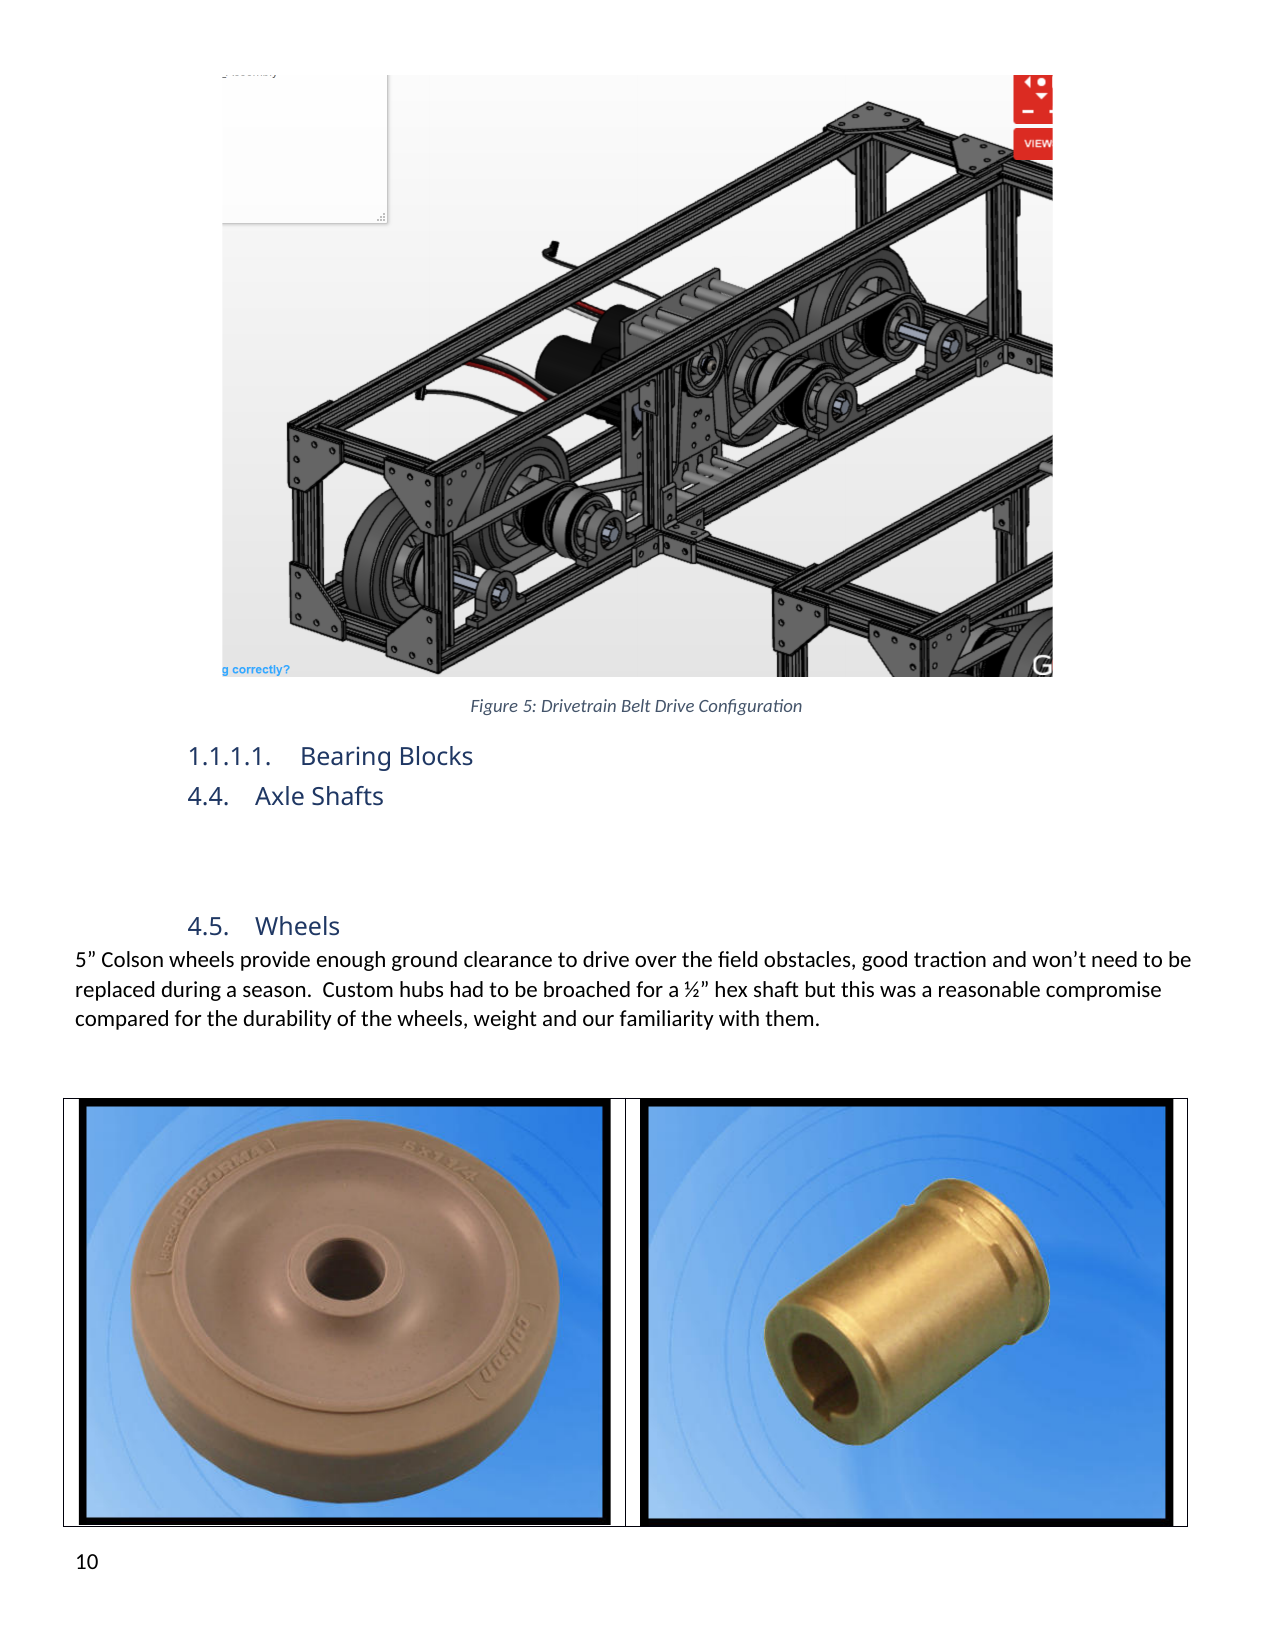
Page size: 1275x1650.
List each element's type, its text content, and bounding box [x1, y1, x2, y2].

table_header [626, 1099, 640, 1526]
text Figure 5: Drivetrain Belt Drive Configuration [75, 695, 1200, 718]
table_header [64, 1099, 625, 1526]
picture [78, 1098, 611, 1525]
picture [222, 75, 1053, 677]
table_header [1174, 1099, 1187, 1526]
picture [640, 1098, 1174, 1526]
subtitle Wheels [187, 908, 1200, 942]
subtitle Axle Shafts [187, 779, 1200, 813]
text 5” Colson wheels provide enough ground clearance to drive over the field obstacles, good traction and won’t need to be replaced during a season. Custom hubs had to be broached for a ½” hex shaft but this was a reasonable compromise compared for the durability of the wheels, weight and our familiarity with them. [75, 945, 1200, 1033]
subtitle Bearing Blocks [187, 738, 1200, 772]
